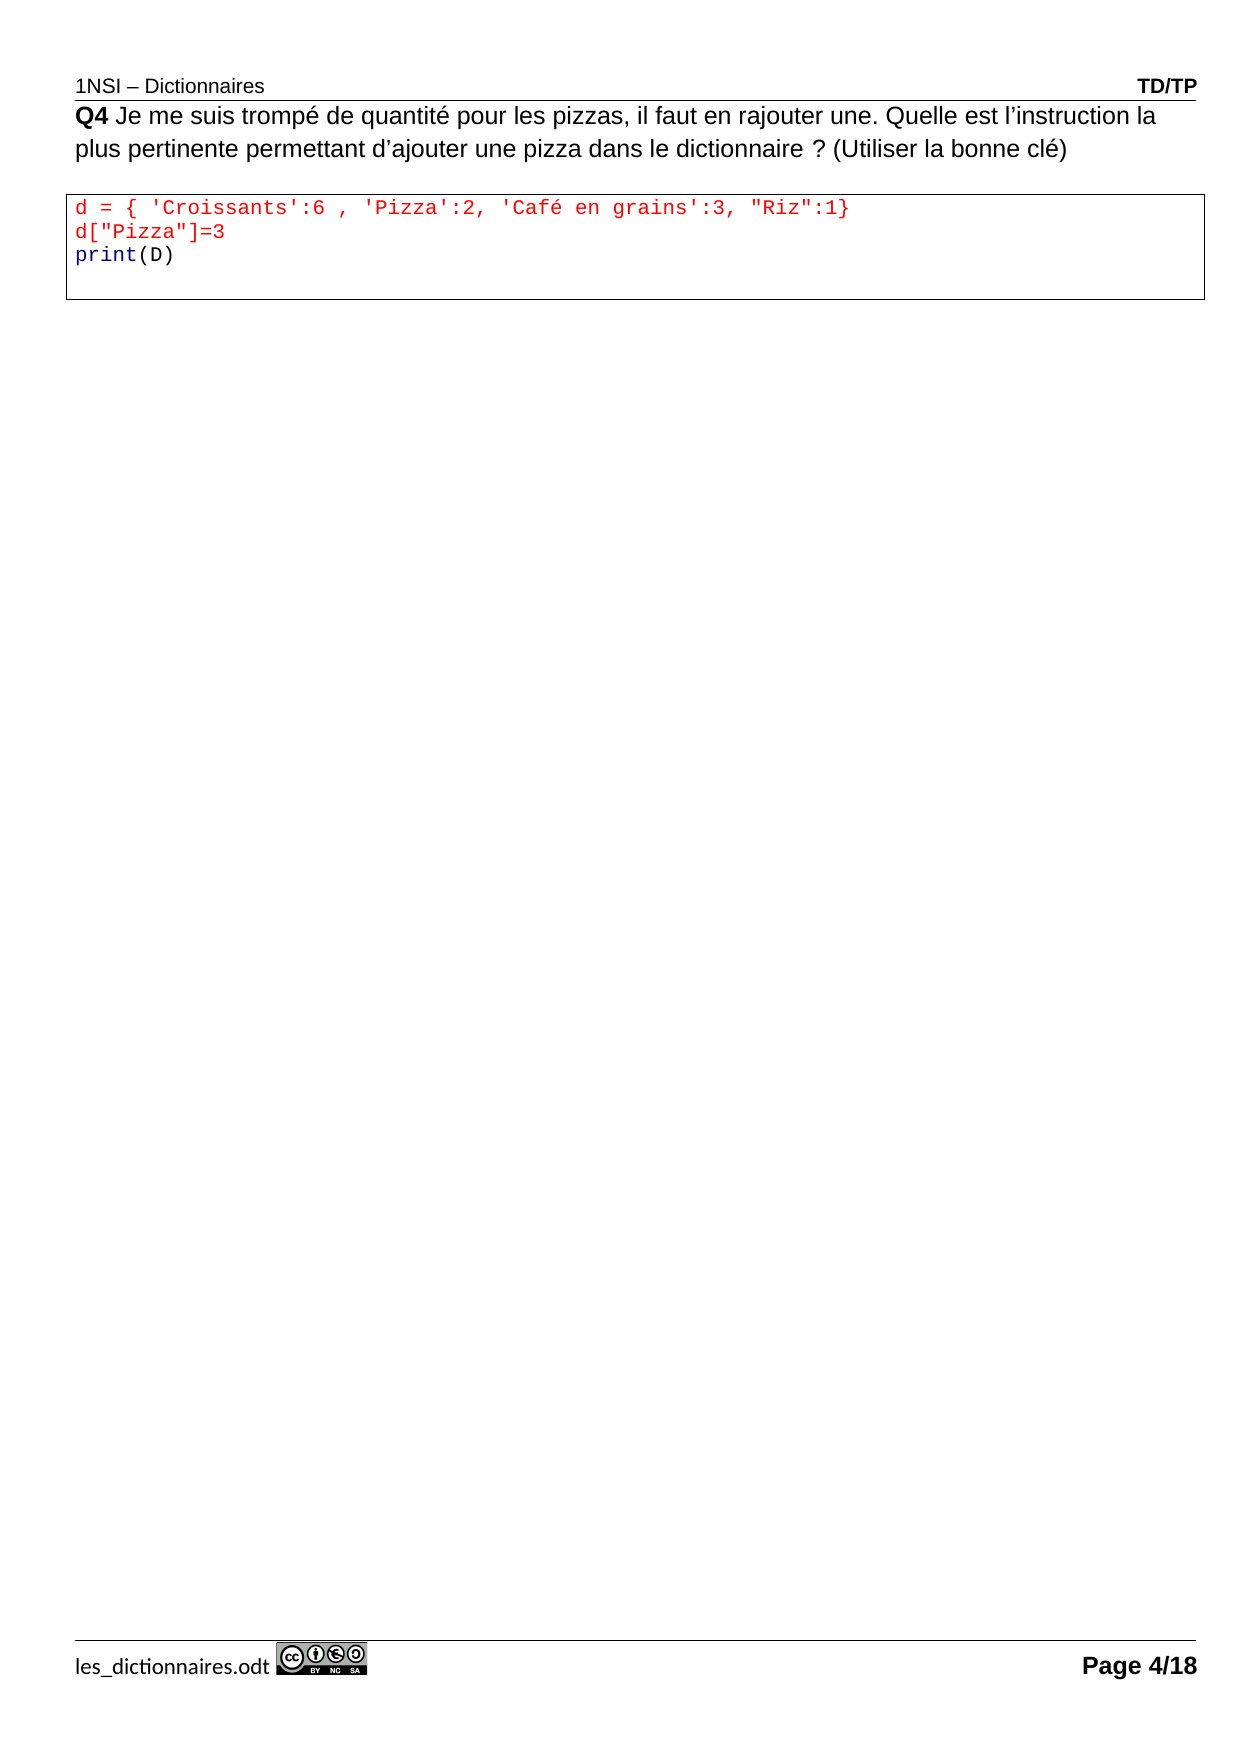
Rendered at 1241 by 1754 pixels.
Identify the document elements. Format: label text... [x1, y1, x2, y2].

picture [276, 1642, 368, 1675]
text print(D) [75, 244, 1196, 268]
text d = { 'Croissants':6 , 'Pizza':2, 'Café en grains':3, "Riz":1} [67, 195, 1204, 221]
text Q4 Je me suis trompé de quantité pour les pizzas, il faut en rajouter une. Quelle est l’instruction la plus pertinente permettant d’ajouter une pizza dans le dictionnaire ? (Utiliser la bonne clé) [75, 101, 1196, 163]
text d["Pizza"]=3 [75, 221, 1196, 244]
